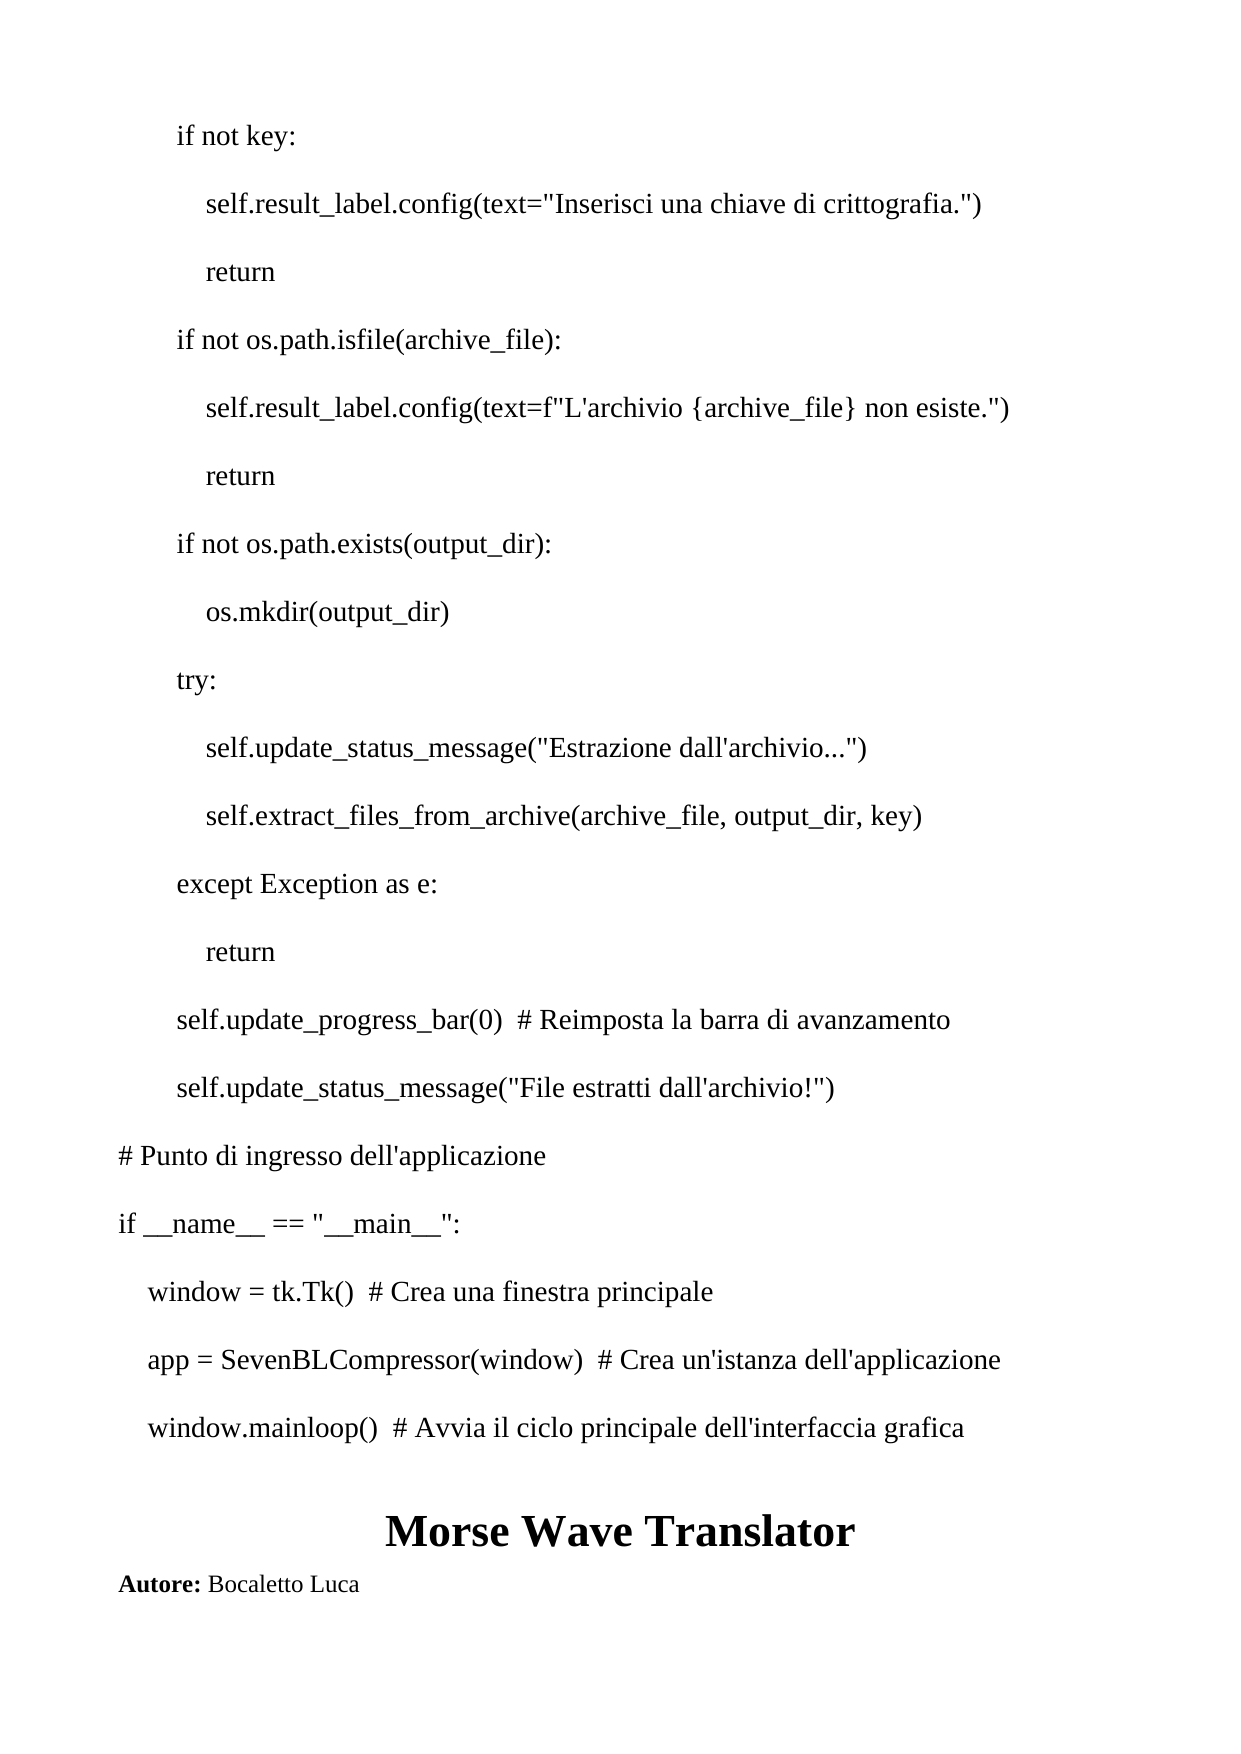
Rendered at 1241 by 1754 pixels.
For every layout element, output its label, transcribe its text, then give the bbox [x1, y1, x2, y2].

text os.mkdir(output_dir) [118, 594, 1122, 628]
text return [118, 254, 1122, 288]
text self.result_label.config(text=f"L'archivio {archive_file} non esiste.") [118, 390, 1122, 424]
text app = SevenBLCompressor(window) # Crea un'istanza dell'applicazione [118, 1342, 1122, 1376]
text if not os.path.isfile(archive_file): [118, 322, 1122, 356]
text try: [118, 662, 1122, 696]
subtitle Morse Wave Translator [118, 1503, 1122, 1556]
text self.update_progress_bar(0) # Reimposta la barra di avanzamento [118, 1002, 1122, 1036]
text Autore: Bocaletto Luca [118, 1569, 1122, 1597]
text if __name__ == "__main__": [118, 1206, 1122, 1240]
text self.update_status_message("Estrazione dall'archivio...") [118, 730, 1122, 764]
text # Punto di ingresso dell'applicazione [118, 1138, 1122, 1172]
text return [118, 934, 1122, 968]
text self.result_label.config(text="Inserisci una chiave di crittografia.") [118, 186, 1122, 220]
text if not os.path.exists(output_dir): [118, 526, 1122, 560]
text window.mainloop() # Avvia il ciclo principale dell'interfaccia grafica [118, 1411, 1122, 1444]
text self.update_status_message("File estratti dall'archivio!") [118, 1070, 1122, 1104]
text return [118, 458, 1122, 492]
text except Exception as e: [118, 866, 1122, 900]
text if not key: [118, 118, 1122, 152]
text self.extract_files_from_archive(archive_file, output_dir, key) [118, 798, 1122, 832]
text window = tk.Tk() # Crea una finestra principale [118, 1274, 1122, 1308]
